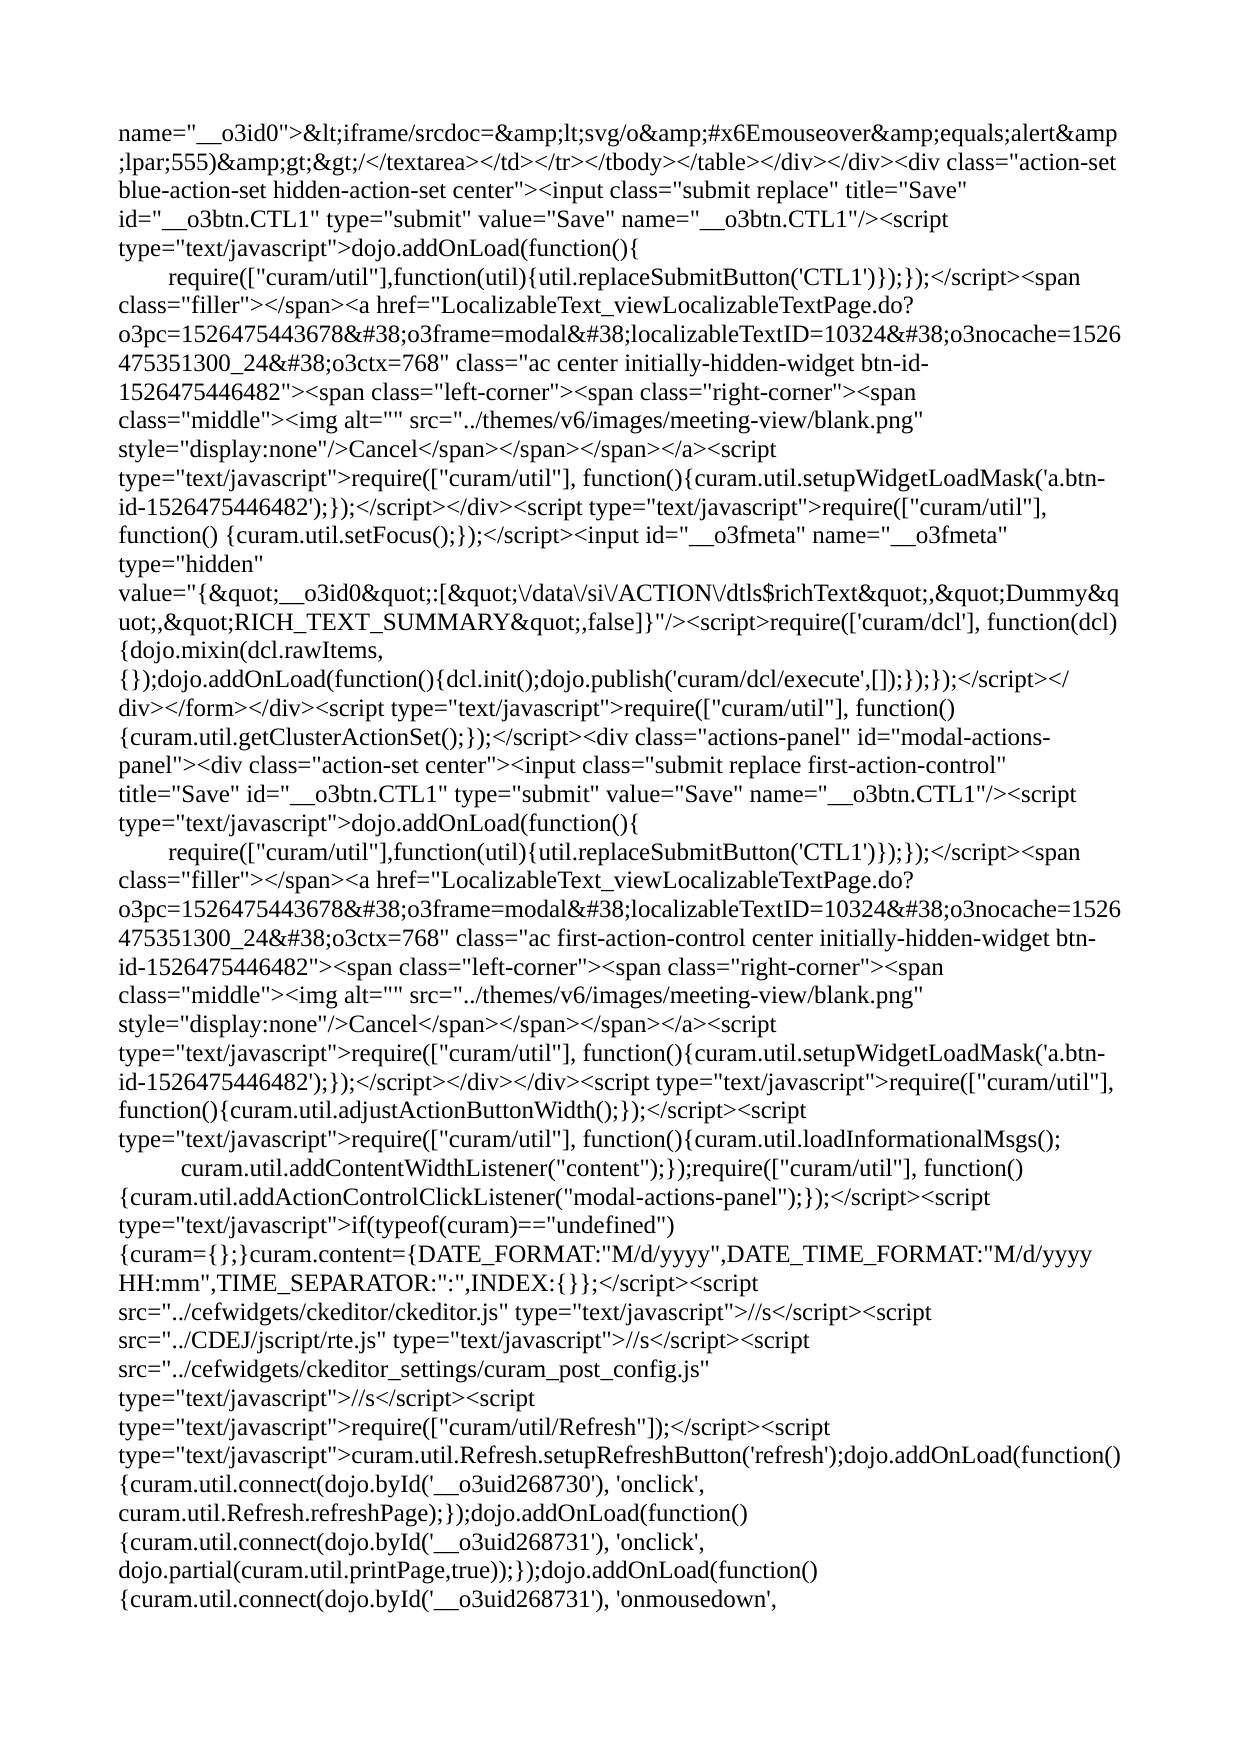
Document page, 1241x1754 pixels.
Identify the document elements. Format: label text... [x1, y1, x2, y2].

text curam.util.addContentWidthListener("content");});require(["curam/util"], function() {curam.util.addActionControlClickListener("modal-actions-panel");});</script><script type="text/javascript">if(typeof(curam)=="undefined"){curam={};}curam.content={DATE_FORMAT:"M/d/yyyy",DATE_TIME_FORMAT:"M/d/yyyy HH:mm",TIME_SEPARATOR:":",INDEX:{}};</script><script src="../cefwidgets/ckeditor/ckeditor.js" type="text/javascript">//s</script><script src="../CDEJ/jscript/rte.js" type="text/javascript">//s</script><script src="../cefwidgets/ckeditor_settings/curam_post_config.js" type="text/javascript">//s</script><script type="text/javascript">require(["curam/util/Refresh"]);</script><script type="text/javascript">curam.util.Refresh.setupRefreshButton('refresh');dojo.addOnLoad(function() {curam.util.connect(dojo.byId('__o3uid268730'), 'onclick', curam.util.Refresh.refreshPage);});dojo.addOnLoad(function() {curam.util.connect(dojo.byId('__o3uid268731'), 'onclick', dojo.partial(curam.util.printPage,true));});dojo.addOnLoad(function() {curam.util.connect(dojo.byId('__o3uid268731'), 'onmousedown', [118, 1153, 1122, 1613]
text require(["curam/util"],function(util){util.replaceSubmitButton('CTL1')});});</script><span class="filler"></span><a href="LocalizableText_viewLocalizableTextPage.do?o3pc=1526475443678&#38;o3frame=modal&#38;localizableTextID=10324&#38;o3nocache=1526475351300_24&#38;o3ctx=768" class="ac center initially-hidden-widget btn-id-1526475446482"><span class="left-corner"><span class="right-corner"><span class="middle"><img alt="" src="../themes/v6/images/meeting-view/blank.png" style="display:none"/>Cancel</span></span></span></a><script type="text/javascript">require(["curam/util"], function(){curam.util.setupWidgetLoadMask('a.btn-id-1526475446482');});</script></div><script type="text/javascript">require(["curam/util"], function() {curam.util.setFocus();});</script><input id="__o3fmeta" name="__o3fmeta" type="hidden" value="{&quot;__o3id0&quot;:[&quot;\/data\/si\/ACTION\/dtls$richText&quot;,&quot;Dummy&quot;,&quot;RICH_TEXT_SUMMARY&quot;,false]}"/><script>require(['curam/dcl'], function(dcl){dojo.mixin(dcl.rawItems, {});dojo.addOnLoad(function(){dcl.init();dojo.publish('curam/dcl/execute',[]);});});</script></div></form></div><script type="text/javascript">require(["curam/util"], function(){curam.util.getClusterActionSet();});</script><div class="actions-panel" id="modal-actions-panel"><div class="action-set center"><input class="submit replace first-action-control" title="Save" id="__o3btn.CTL1" type="submit" value="Save" name="__o3btn.CTL1"/><script type="text/javascript">dojo.addOnLoad(function(){ [118, 262, 1122, 837]
text name="__o3id0">&lt;iframe/srcdoc=&amp;lt;svg/o&amp;#x6Emouseover&amp;equals;alert&amp;lpar;555)&amp;gt;&gt;/</textarea></td></tr></tbody></table></div></div><div class="action-set blue-action-set hidden-action-set center"><input class="submit replace" title="Save" id="__o3btn.CTL1" type="submit" value="Save" name="__o3btn.CTL1"/><script type="text/javascript">dojo.addOnLoad(function(){ [118, 118, 1122, 262]
text require(["curam/util"],function(util){util.replaceSubmitButton('CTL1')});});</script><span class="filler"></span><a href="LocalizableText_viewLocalizableTextPage.do?o3pc=1526475443678&#38;o3frame=modal&#38;localizableTextID=10324&#38;o3nocache=1526475351300_24&#38;o3ctx=768" class="ac first-action-control center initially-hidden-widget btn-id-1526475446482"><span class="left-corner"><span class="right-corner"><span class="middle"><img alt="" src="../themes/v6/images/meeting-view/blank.png" style="display:none"/>Cancel</span></span></span></a><script type="text/javascript">require(["curam/util"], function(){curam.util.setupWidgetLoadMask('a.btn-id-1526475446482');});</script></div></div><script type="text/javascript">require(["curam/util"], function(){curam.util.adjustActionButtonWidth();});</script><script type="text/javascript">require(["curam/util"], function(){curam.util.loadInformationalMsgs(); [118, 837, 1122, 1153]
